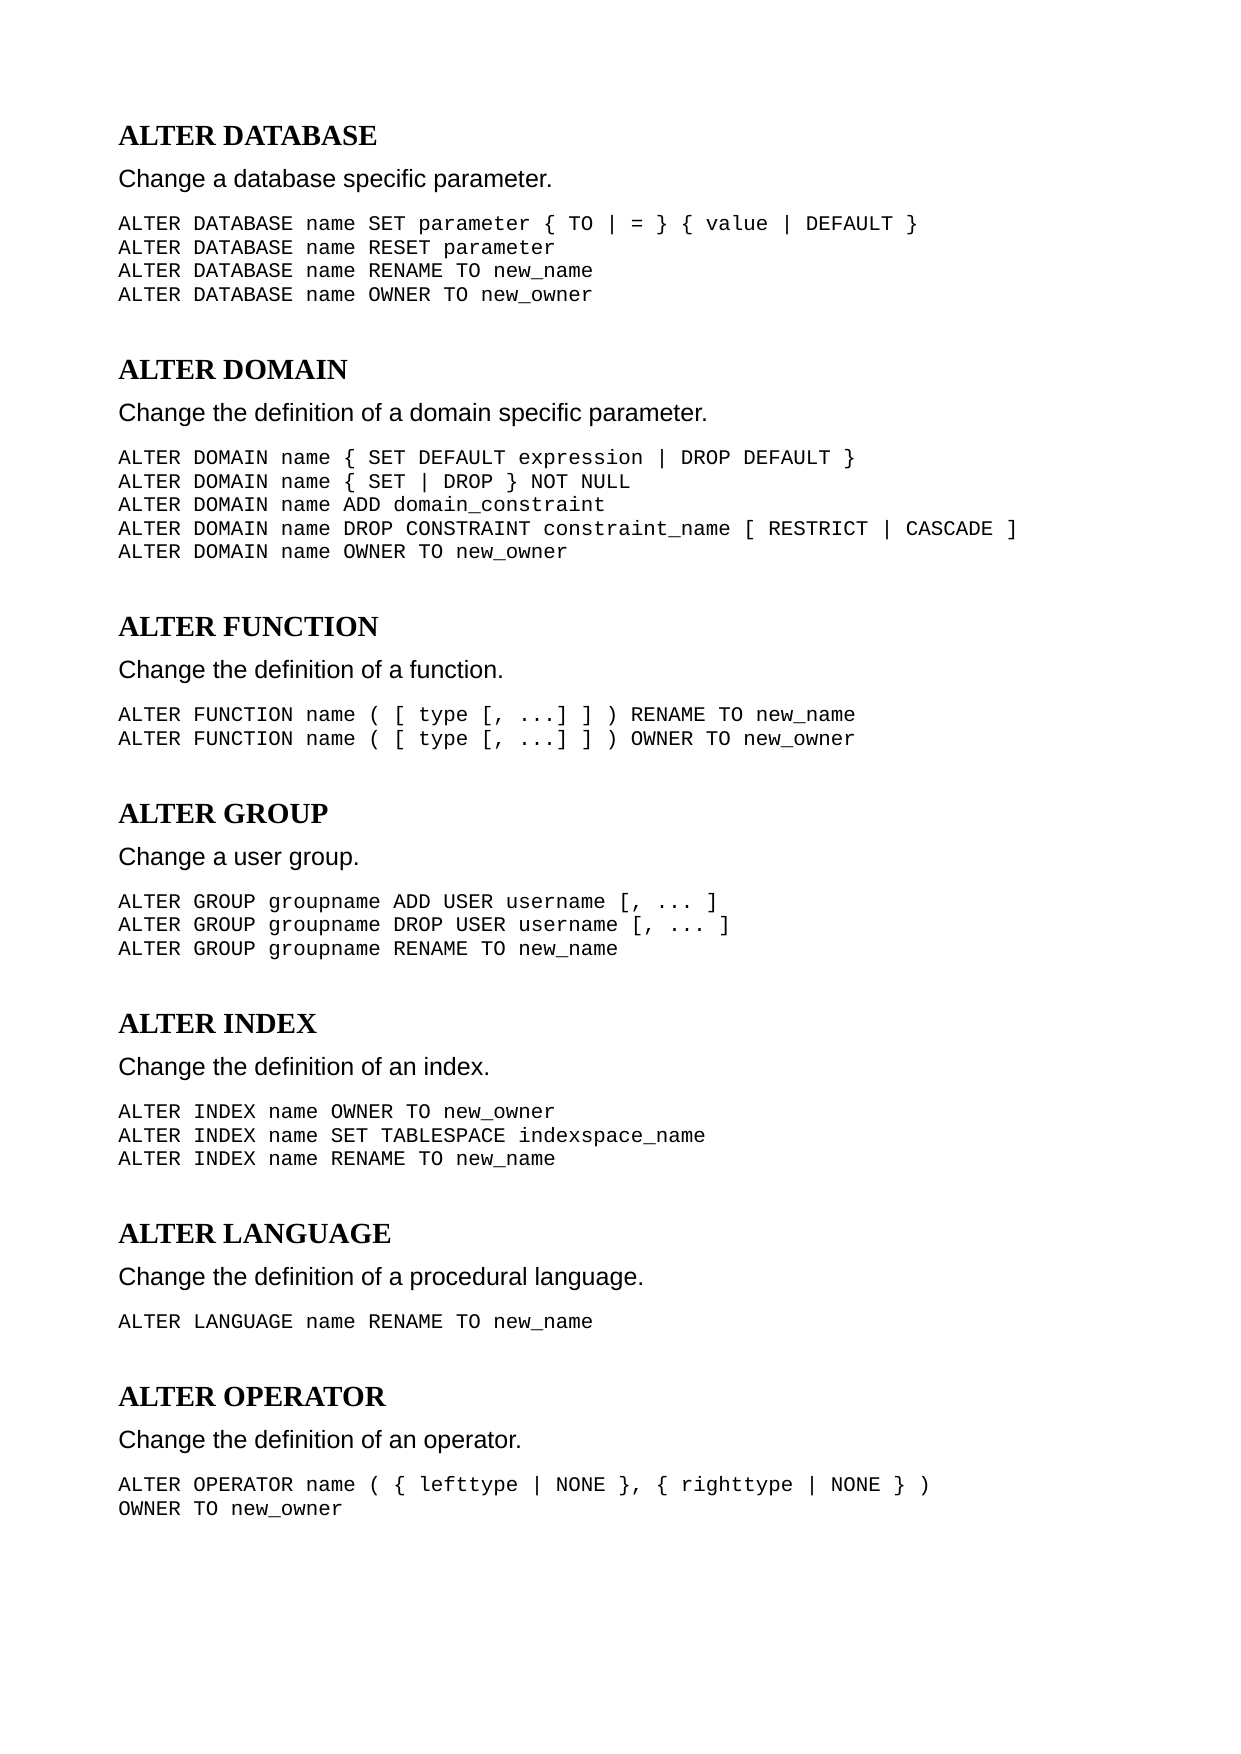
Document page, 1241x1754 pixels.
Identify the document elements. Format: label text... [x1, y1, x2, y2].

text Change the definition of a function. [118, 655, 1122, 684]
text ALTER DATABASE name RESET parameter [118, 237, 1122, 261]
text Change the definition of an index. [118, 1052, 1122, 1081]
text Change a database specific parameter. [118, 164, 1122, 193]
text OWNER TO new_owner [118, 1497, 1122, 1521]
subtitle ALTER DATABASE [118, 118, 1122, 152]
text Change a user group. [118, 842, 1122, 871]
text ALTER OPERATOR name ( { lefttype | NONE }, { righttype | NONE } ) [118, 1474, 1122, 1497]
subtitle ALTER INDEX [118, 1006, 1122, 1039]
text Change the definition of a domain specific parameter. [118, 398, 1122, 427]
text Change the definition of an operator. [118, 1425, 1122, 1453]
text ALTER LANGUAGE name RENAME TO new_name [118, 1311, 1122, 1335]
text ALTER DOMAIN name { SET DEFAULT expression | DROP DEFAULT } [118, 447, 1122, 471]
text ALTER INDEX name SET TABLESPACE indexspace_name [118, 1124, 1122, 1148]
subtitle ALTER GROUP [118, 796, 1122, 829]
text ALTER FUNCTION name ( [ type [, ...] ] ) OWNER TO new_owner [118, 728, 1122, 752]
text Change the definition of a procedural language. [118, 1262, 1122, 1291]
subtitle ALTER FUNCTION [118, 609, 1122, 643]
text ALTER INDEX name RENAME TO new_name [118, 1148, 1122, 1172]
text ALTER FUNCTION name ( [ type [, ...] ] ) RENAME TO new_name [118, 704, 1122, 728]
subtitle ALTER LANGUAGE [118, 1216, 1122, 1249]
text ALTER DOMAIN name OWNER TO new_owner [118, 542, 1122, 565]
text ALTER DOMAIN name { SET | DROP } NOT NULL [118, 471, 1122, 494]
text ALTER INDEX name OWNER TO new_owner [118, 1101, 1122, 1124]
text ALTER DOMAIN name ADD domain_constraint [118, 494, 1122, 518]
subtitle ALTER DOMAIN [118, 352, 1122, 385]
text ALTER DATABASE name SET parameter { TO | = } { value | DEFAULT } [118, 213, 1122, 237]
text ALTER GROUP groupname RENAME TO new_name [118, 938, 1122, 962]
text ALTER GROUP groupname DROP USER username [, ... ] [118, 914, 1122, 938]
subtitle ALTER OPERATOR [118, 1379, 1122, 1412]
text ALTER DATABASE name RENAME TO new_name [118, 261, 1122, 284]
text ALTER DOMAIN name DROP CONSTRAINT constraint_name [ RESTRICT | CASCADE ] [118, 518, 1122, 542]
text ALTER GROUP groupname ADD USER username [, ... ] [118, 891, 1122, 914]
text ALTER DATABASE name OWNER TO new_owner [118, 284, 1122, 308]
